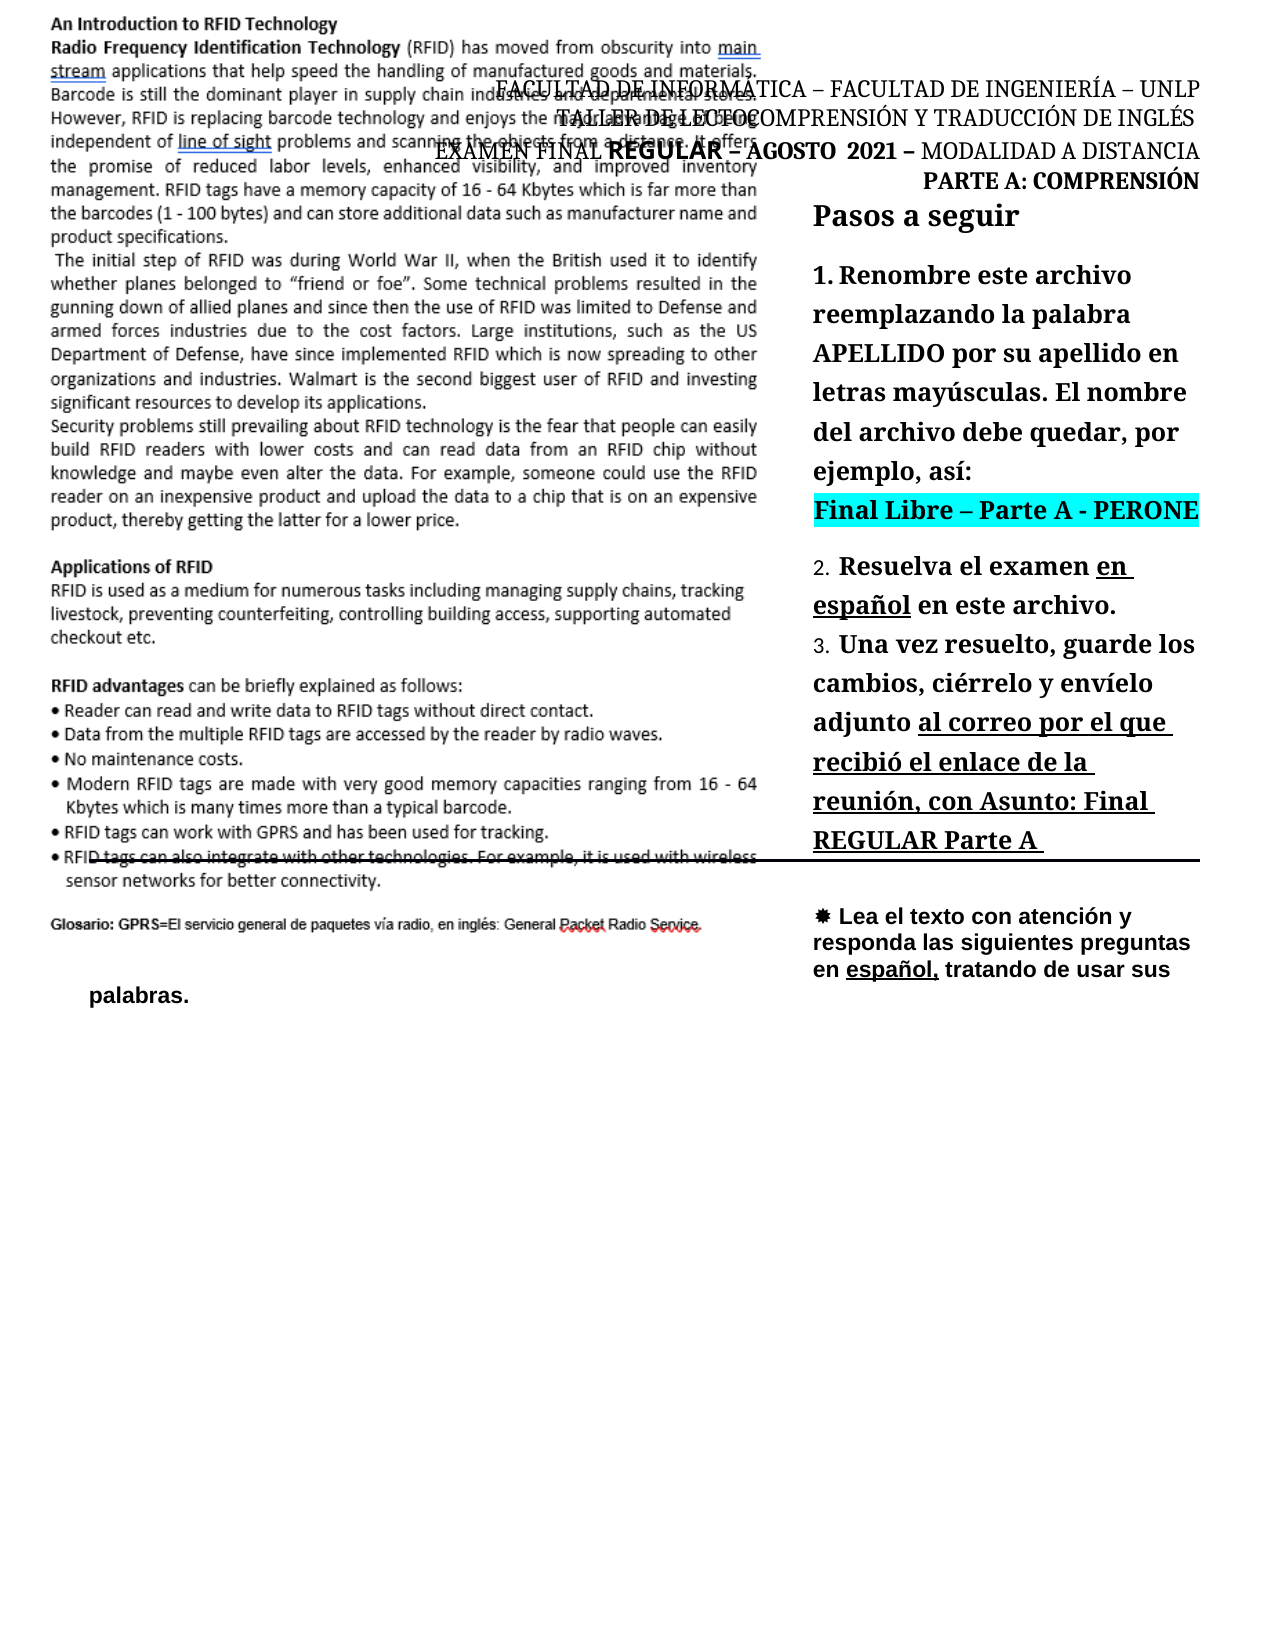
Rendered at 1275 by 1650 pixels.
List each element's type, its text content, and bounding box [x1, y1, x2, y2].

text Final Libre – Parte A - PERONE [778, 493, 1200, 527]
list Resuelva el examen en español en este archivo. [778, 548, 1200, 622]
picture [44, 0, 778, 964]
list Una vez resuelto, guarde los cambios, ciérrelo y envíelo adjunto al correo por el que recibió el enlace de la reunión, con Asunto: Final REGULAR Parte A [778, 627, 1200, 859]
list Renombre este archivo reemplazando la palabra APELLIDO por su apellido en letras mayúsculas. El nombre del archivo debe quedar, por ejemplo, así: [778, 258, 1200, 487]
text Pasos a seguir [778, 195, 1200, 235]
list Lea el texto con atención y responda las siguientes preguntas en español, tratando de usar sus palabras. [89, 903, 1200, 1008]
